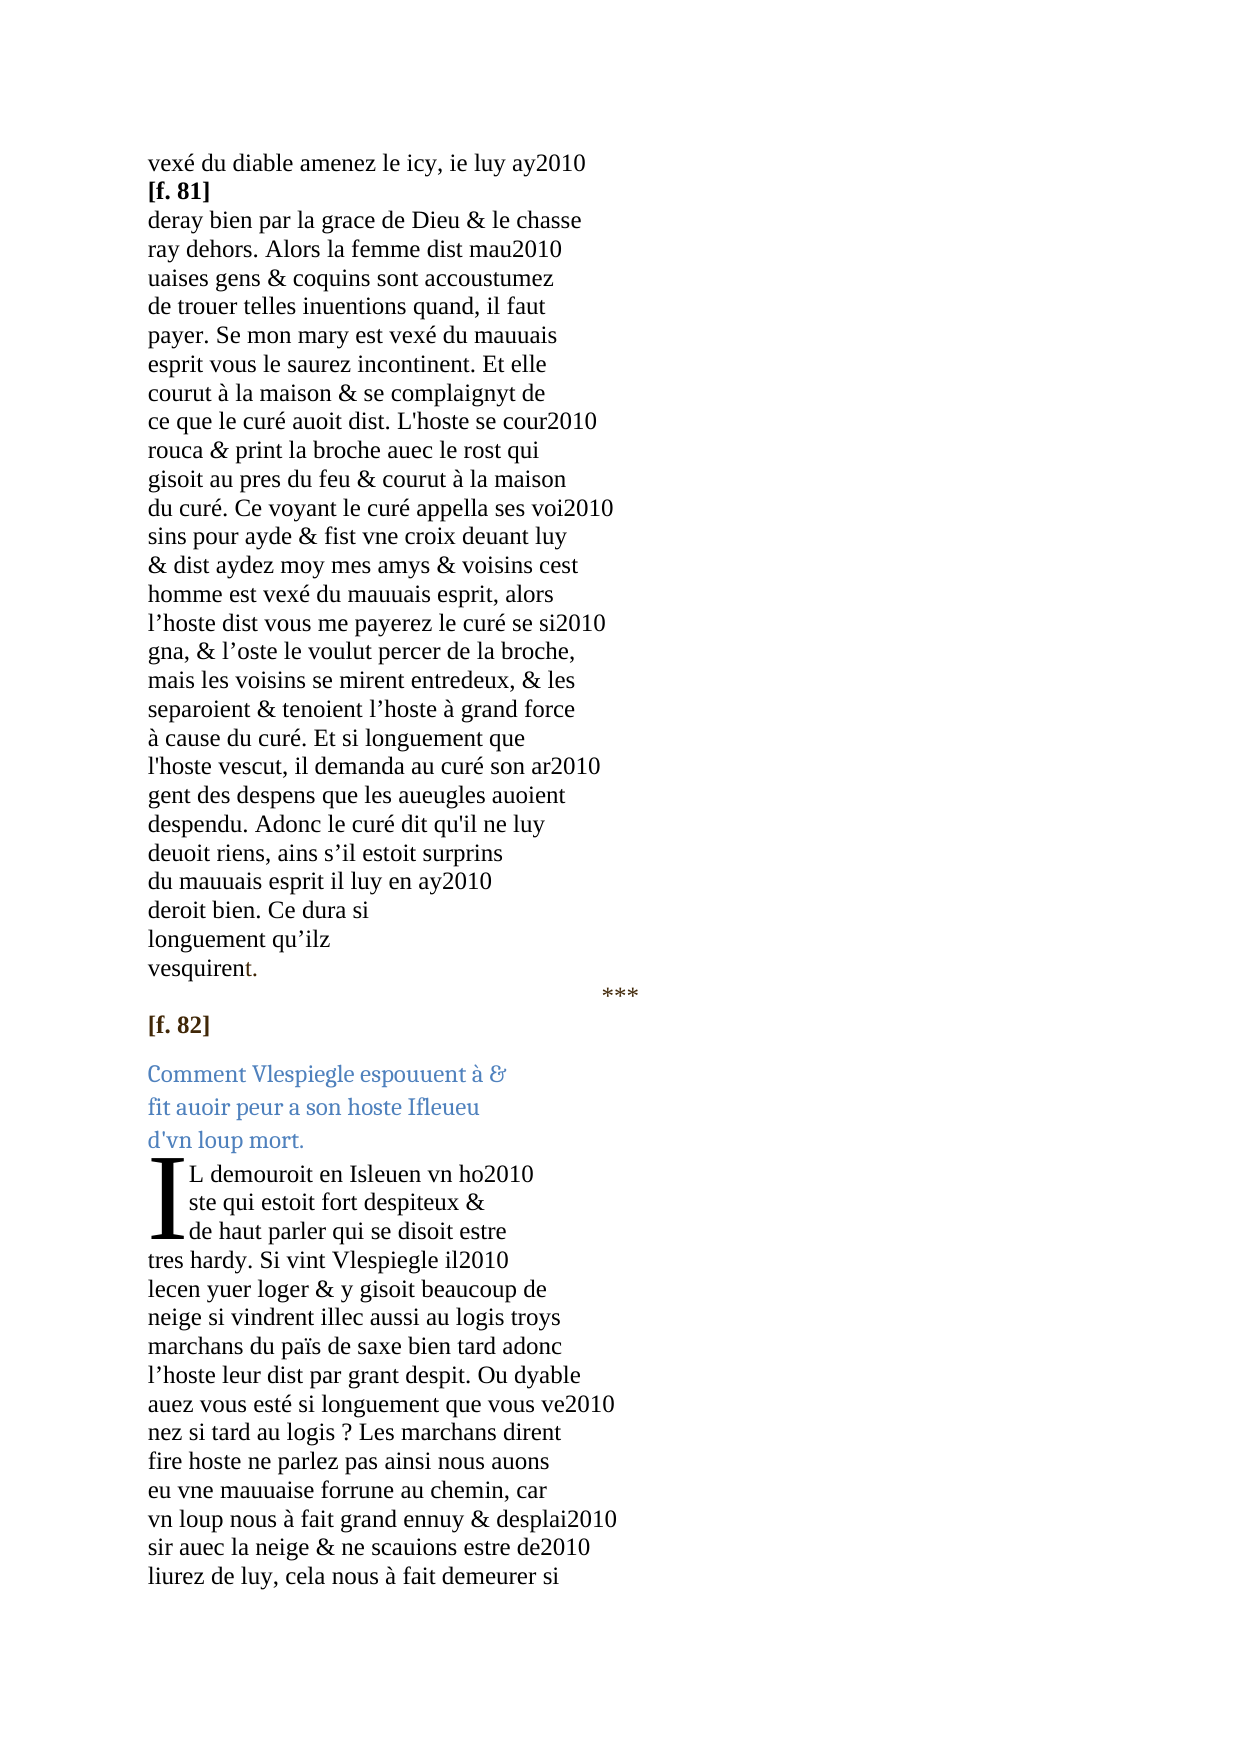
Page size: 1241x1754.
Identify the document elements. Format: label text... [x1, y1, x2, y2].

text deray bien par la grace de Dieu & le chasse ray dehors. Alors la femme dist mau2010 uaises gens & coquins sont accoustumez de trouer telles inuentions quand, il faut payer. Se mon mary est vexé du mauuais esprit vous le saurez incontinent. Et elle courut à la maison & se complaignyt de ce que le curé auoit dist. L'hoste se cour2010 rouca & print la broche auec le rost qui gisoit au pres du feu & courut à la maison du curé. Ce voyant le curé appella ses voi2010 sins pour ayde & fist vne croix deuant luy & dist aydez moy mes amys & voisins cest homme est vexé du mauuais esprit, alors l’hoste dist vous me payerez le curé se si2010 gna, & l’oste le voulut percer de la broche, mais les voisins se mirent entredeux, & les separoient & tenoient l’hoste à grand force à cause du curé. Et si longuement que l'hoste vescut, il demanda au curé son ar2010 gent des despens que les aueugles auoient despendu. Adonc le curé dit qu'il ne luy deuoit riens, ains s’il estoit surprins du mauuais esprit il luy en ay2010 deroit bien. Ce dura si longuement qu’ilz vesquirent. [148, 205, 1093, 981]
text [f. 82] [148, 1010, 1093, 1039]
text vexé du diable amenez le icy, ie luy ay2010 [f. 81] [148, 148, 1093, 205]
text *** [148, 981, 1093, 1010]
text IL demouroit en Isleuen vn ho2010 ste qui estoit fort despiteux & de haut parler qui se disoit estre tres hardy. Si vint Vlespiegle il2010 lecen yuer loger & y gisoit beaucoup de neige si vindrent illec aussi au logis troys marchans du païs de saxe bien tard adonc l’hoste leur dist par grant despit. Ou dyable auez vous esté si longuement que vous ve2010 nez si tard au logis ? Les marchans dirent fire hoste ne parlez pas ainsi nous auons eu vne mauuaise forrune au chemin, car vn loup nous à fait grand ennuy & desplai2010 sir auec la neige & ne scauions estre de2010 liurez de luy, cela nous à fait demeurer si longuement. Quand l'hoste ouyt ce par la plus fierement que deuant dirant comment ilz se laissoiẽt eux troys chasser d’vn loup si ien rencontroys dix au champs ie les comba troys & enchasseroys, ainsi se mocqua l'hoste desditz marchans iusques à ce qu’ilz allerent coucher & Vlespiegle estoit aupres deux oyant les moqueries. Quand ilz alloiẽt cou2010 cher l'on leur mõstra vne chãbre ensemble [148, 1159, 1093, 1590]
subtitle Comment Vlespiegle espouuent à & fit auoir peur a son hoste Ifleueu d'vn loup mort. [148, 1060, 1093, 1154]
